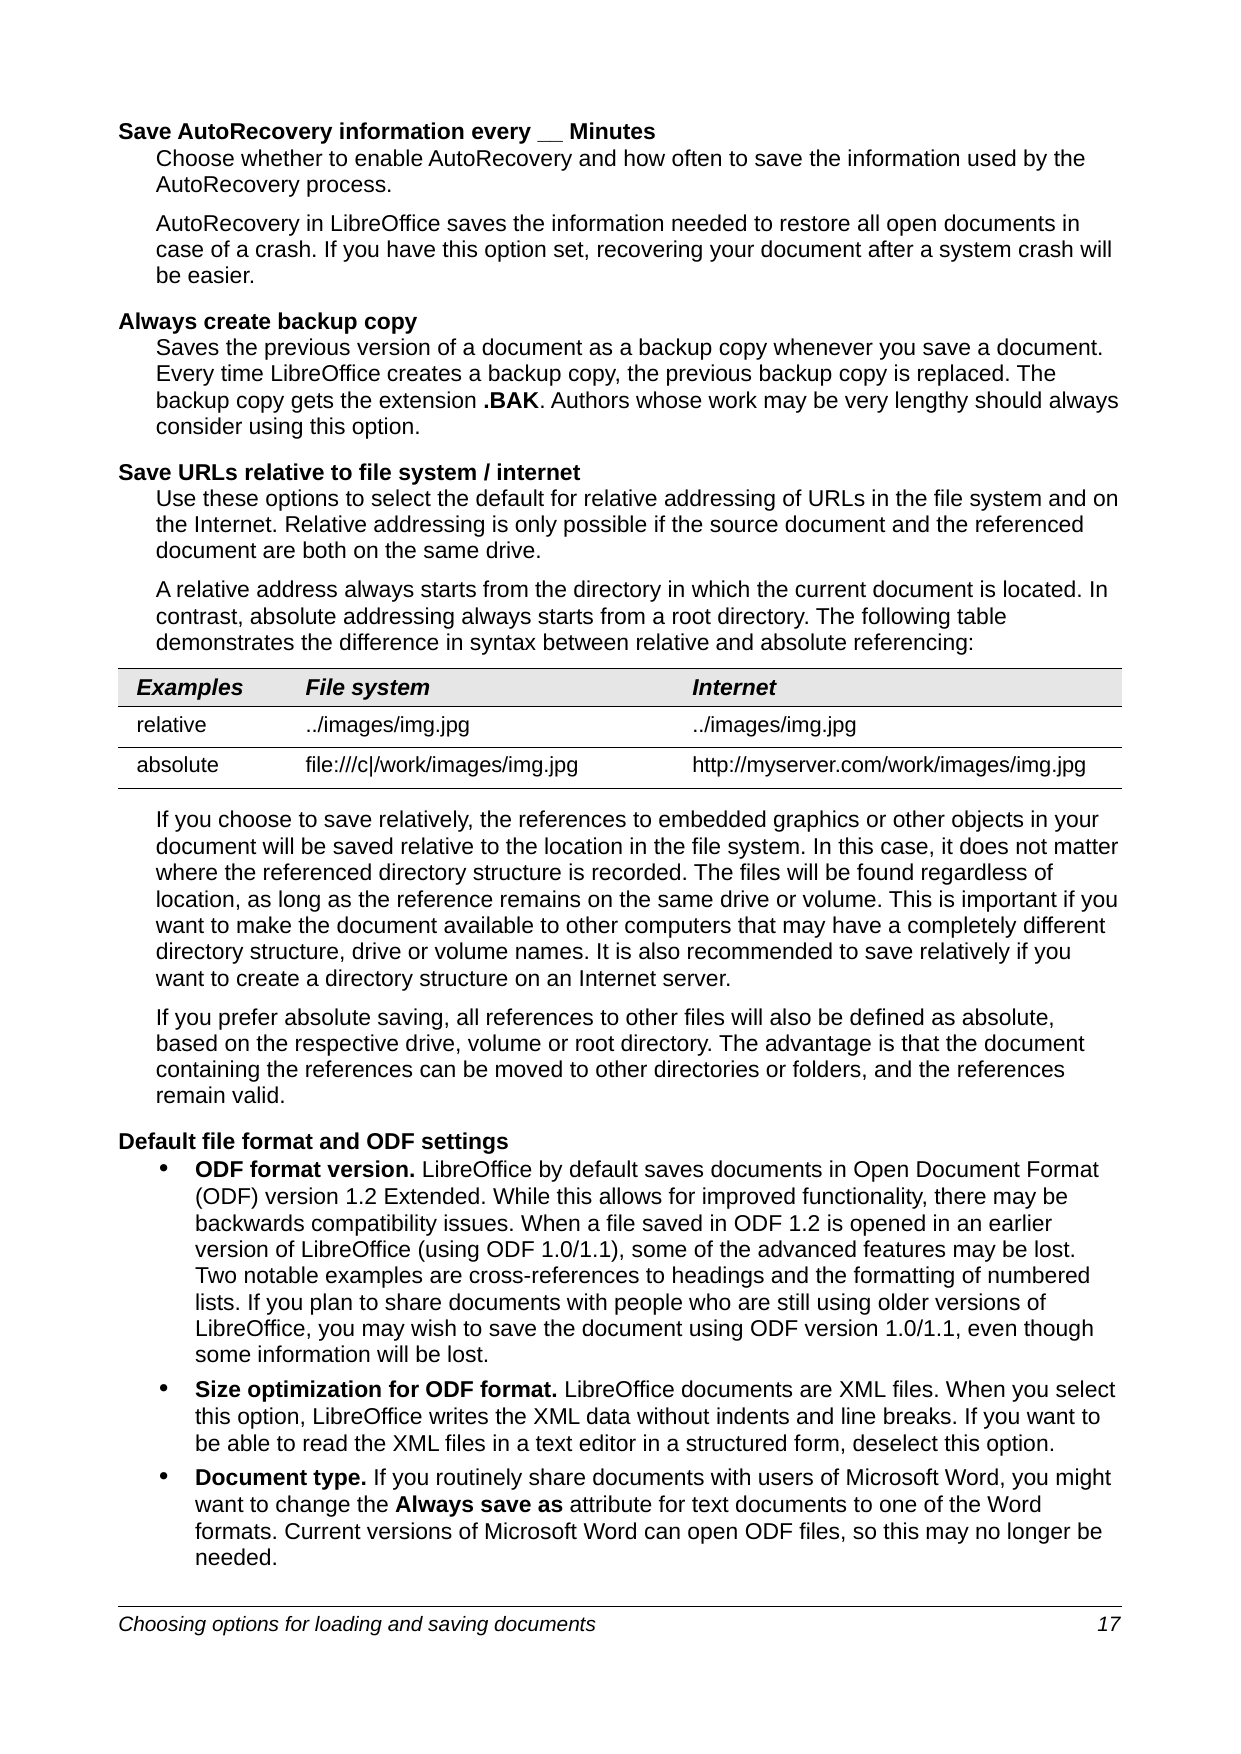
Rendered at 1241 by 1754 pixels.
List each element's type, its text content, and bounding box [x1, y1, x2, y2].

text Save URLs relative to file system / internet [118, 458, 1122, 485]
text Default file format and ODF settings [118, 1128, 1122, 1154]
text Saves the previous version of a document as a backup copy whenever you save a document. Every time LibreOffice creates a backup copy, the previous backup copy is replaced. The backup copy gets the extension .BAK. Authors whose work may be very lengthy should always consider using this option. [156, 334, 1122, 439]
table_cell ../images/img.jpg [287, 707, 674, 747]
table_header Internet [674, 669, 1122, 706]
list ODF format version. LibreOffice by default saves documents in Open Document Format (ODF) version 1.2 Extended. While this allows for improved functionality, there may be backwards compatibility issues. When a file saved in ODF 1.2 is opened in an earlier version of LibreOffice (using ODF 1.0/1.1), some of the advanced features may be lost. Two notable examples are cross-references to headings and the formatting of numbered lists. If you plan to share documents with people who are still using older versions of LibreOffice, you may wish to save the document using ODF version 1.0/1.1, even though some information will be lost. [156, 1154, 1122, 1368]
table_cell file:///c|/work/images/img.jpg [287, 748, 674, 787]
text If you choose to save relatively, the references to embedded graphics or other objects in your document will be saved relative to the location in the file system. In this case, it does not matter where the referenced directory structure is recorded. The files will be found regardless of location, as long as the reference remains on the same drive or volume. This is important if you want to make the document available to other computers that may have a completely different directory structure, drive or volume names. It is also recommended to save relatively if you want to create a directory structure on an Internet server. [156, 806, 1122, 991]
text A relative address always starts from the directory in which the current document is located. In contrast, absolute addressing always starts from a root directory. The following table demonstrates the difference in syntax between relative and absolute referencing: [156, 576, 1122, 655]
text Use these options to select the default for relative addressing of URLs in the file system and on the Internet. Relative addressing is only possible if the source document and the referenced document are both on the same drive. [156, 485, 1122, 564]
text If you prefer absolute saving, all references to other files will also be defined as absolute, based on the respective drive, volume or root directory. The advantage is that the document containing the references can be moved to other directories or folders, and the references remain valid. [156, 1003, 1122, 1109]
table_cell relative [118, 707, 287, 747]
table_cell http://myserver.com/work/images/img.jpg [674, 748, 1122, 787]
table_cell ../images/img.jpg [674, 707, 1122, 747]
text Choose whether to enable AutoRecovery and how often to save the information used by the AutoRecovery process. [156, 144, 1122, 197]
table_header File system [287, 669, 674, 706]
table_cell absolute [118, 748, 287, 787]
table_header Examples [118, 669, 287, 706]
text Always create backup copy [118, 308, 1122, 334]
text AutoRecovery in LibreOffice saves the information needed to restore all open documents in case of a crash. If you have this option set, recovering your document after a system crash will be easier. [156, 210, 1122, 289]
list Document type. If you routinely share documents with users of Microsoft Word, you might want to change the Always save as attribute for text documents to one of the Word formats. Current versions of Microsoft Word can open ODF files, so this may no longer be needed. [156, 1462, 1122, 1570]
list Size optimization for ODF format. LibreOffice documents are XML files. When you select this option, LibreOffice writes the XML data without indents and line breaks. If you want to be able to read the XML files in a text editor in a structured form, deselect this option. [156, 1374, 1122, 1456]
text Save AutoRecovery information every __ Minutes [118, 118, 1122, 144]
